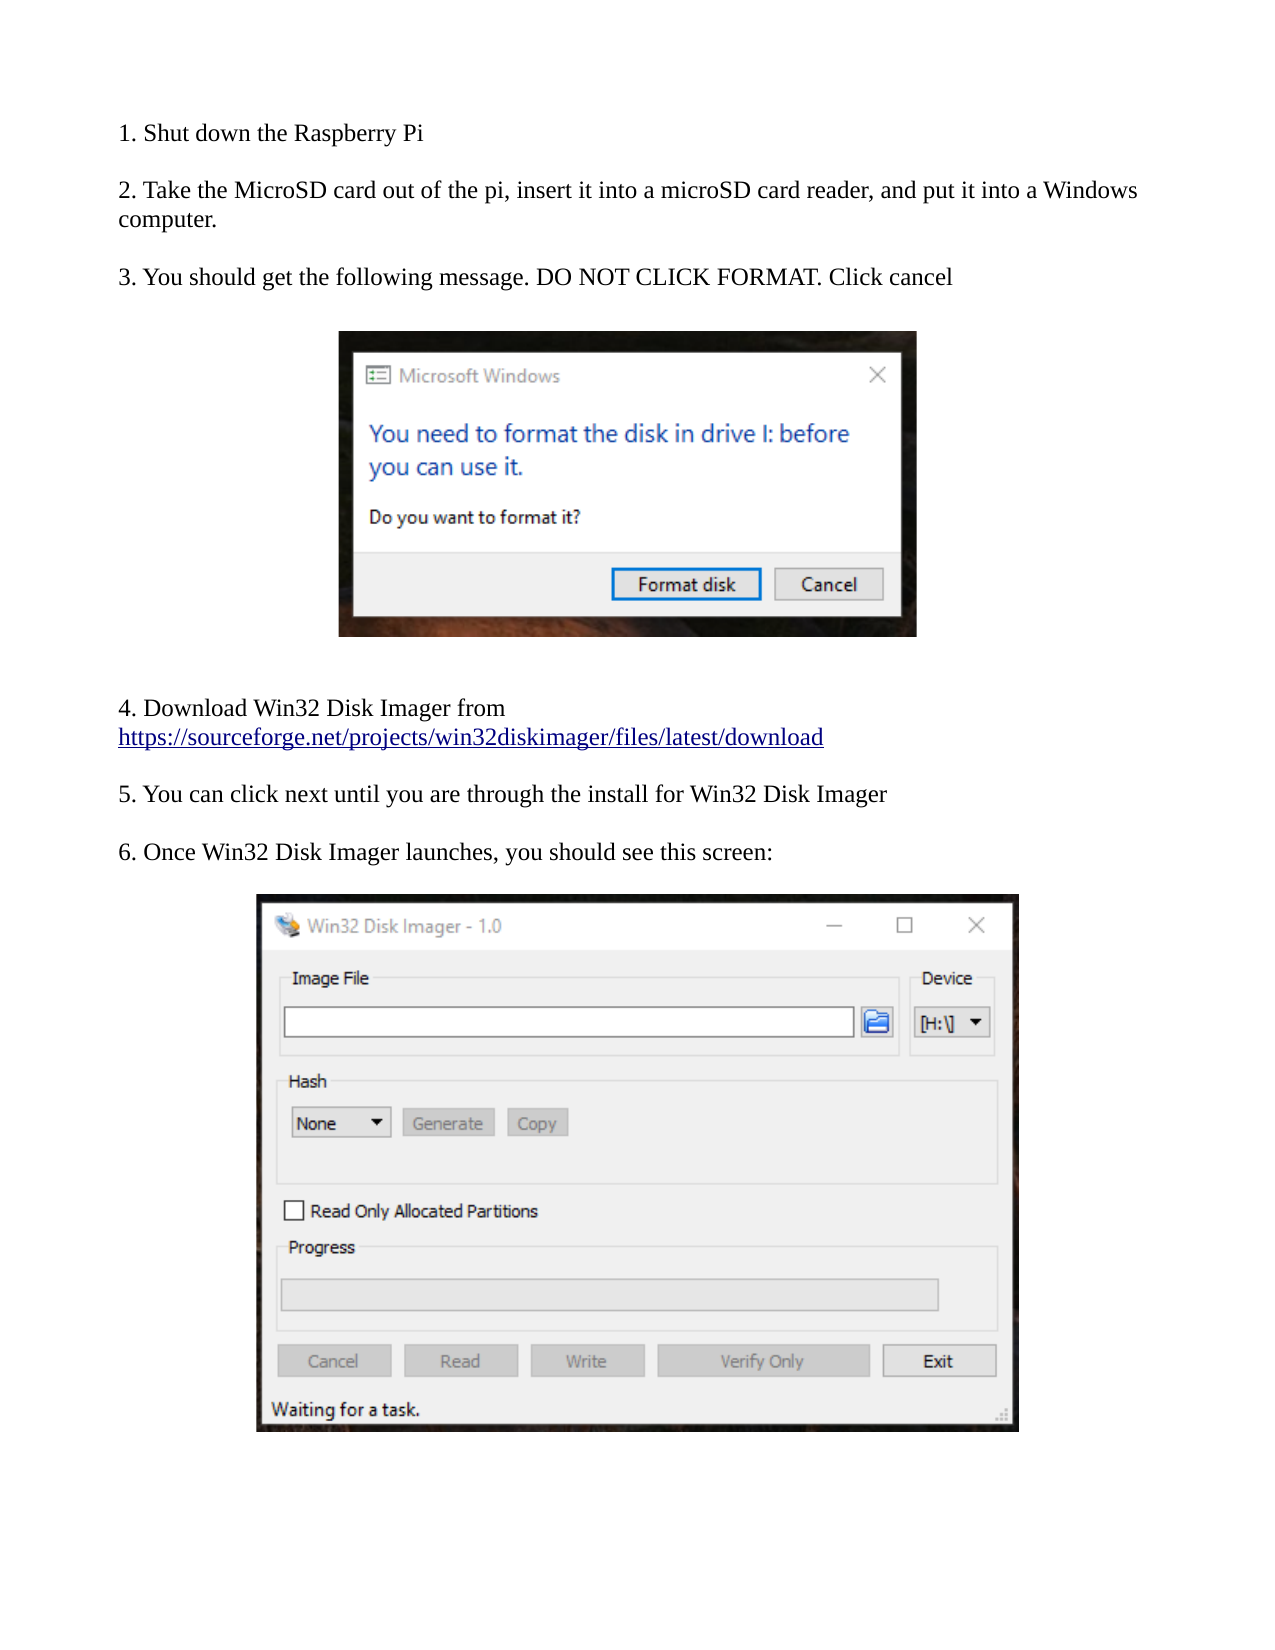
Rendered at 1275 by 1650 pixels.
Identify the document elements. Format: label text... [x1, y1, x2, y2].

text 1. Shut down the Raspberry Pi [118, 118, 1157, 147]
text 5. You can click next until you are through the install for Win32 Disk Imager [118, 779, 1157, 808]
text 3. You should get the following message. DO NOT CLICK FORMAT. Click cancel [118, 262, 1157, 291]
picture [338, 331, 917, 637]
text 4. Download Win32 Disk Imager from https://sourceforge.net/projects/win32diskimager/files/latest/download [118, 693, 1157, 751]
text 2. Take the MicroSD card out of the pi, insert it into a microSD card reader, and put it into a Windows computer. [118, 176, 1157, 233]
picture [256, 894, 1019, 1432]
text 6. Once Win32 Disk Imager launches, you should see this screen: [118, 837, 1157, 866]
